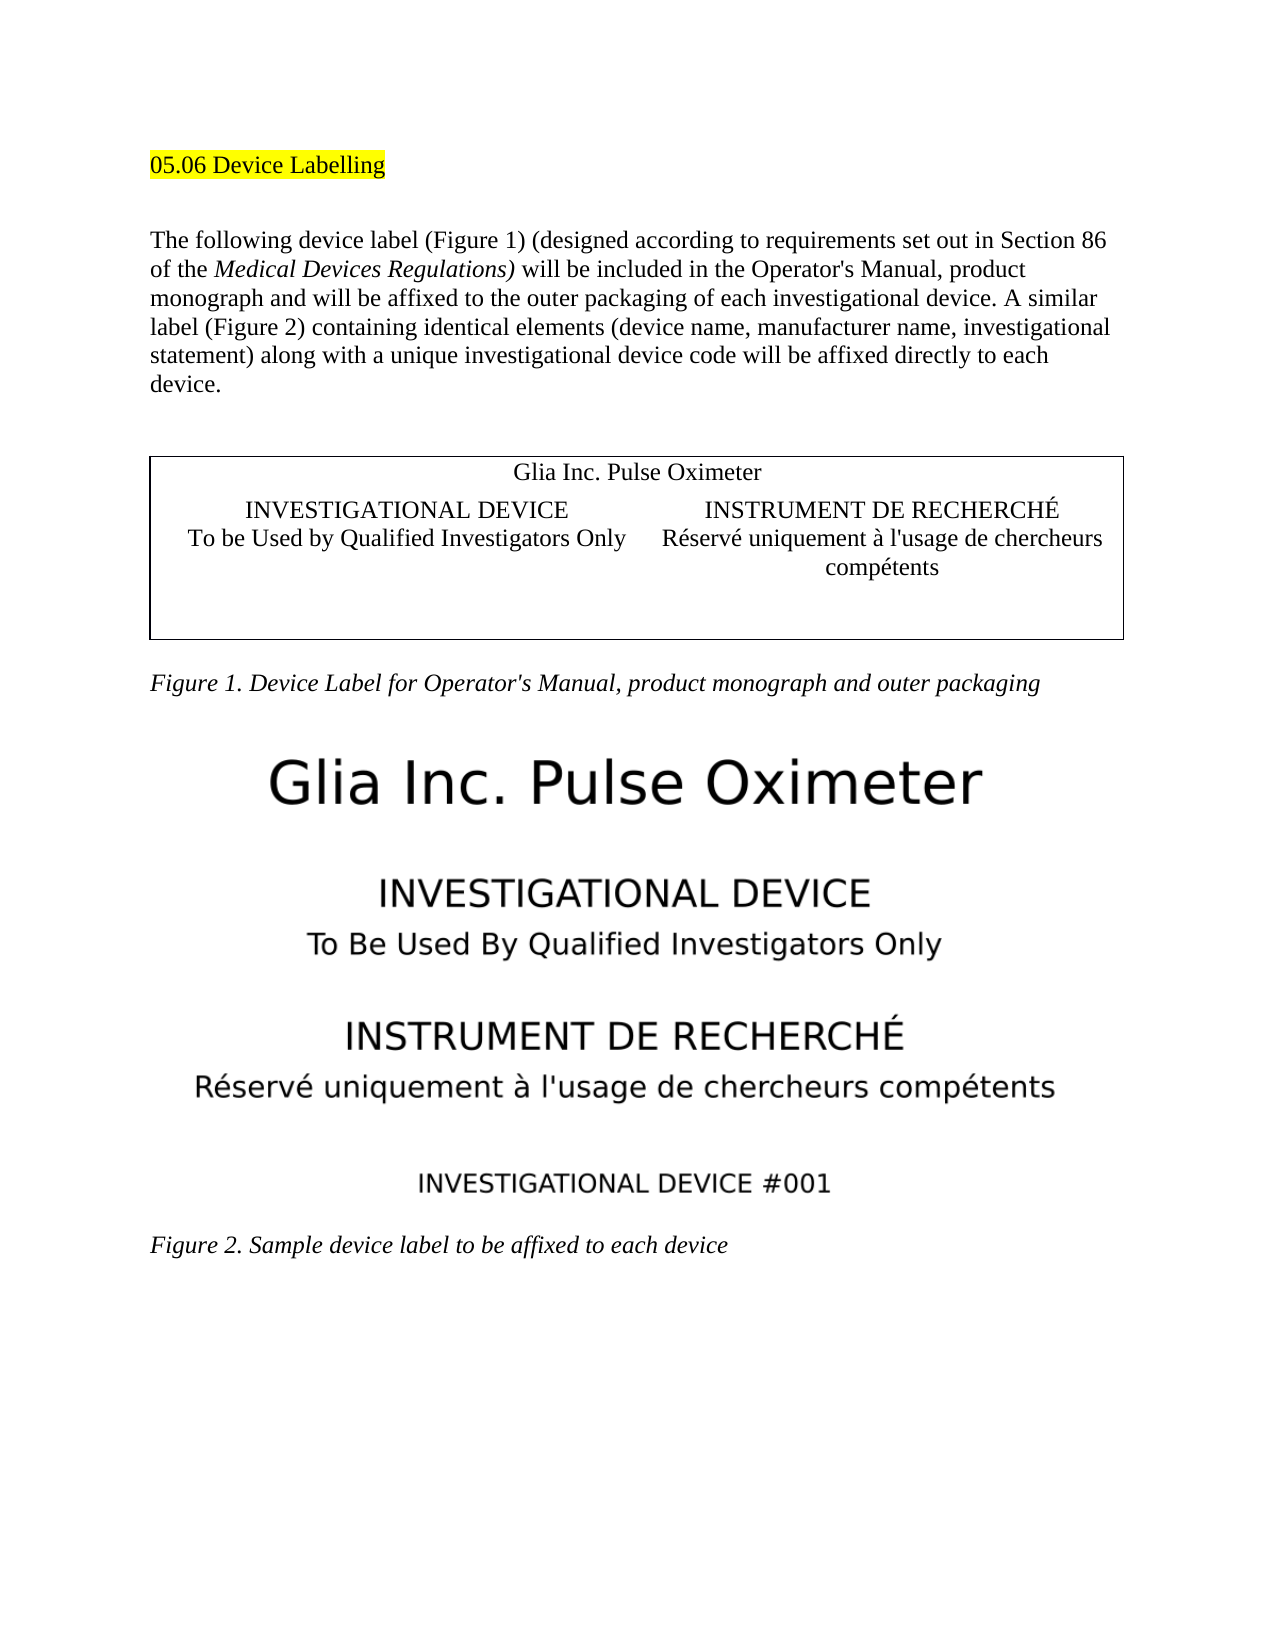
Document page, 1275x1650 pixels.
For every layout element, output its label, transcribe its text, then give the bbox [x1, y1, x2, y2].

table_header Glia Inc. Pulse Oximeter [151, 457, 1123, 638]
picture [150, 725, 1125, 1230]
text 05.06 Device Labelling [150, 150, 1125, 207]
table_header INVESTIGATIONAL DEVICE To be Used by Qualified Investigators Only [169, 495, 645, 581]
text The following device label (Figure 1) (designed according to requirements set out in Section 86 of the Medical Devices Regulations) will be included in the Operator's Manual, product monograph and will be affixed to the outer packaging of each investigational device. A similar label (Figure 2) containing identical elements (device name, manufacturer name, investigational statement) along with a unique investigational device code will be affixed directly to each device. [150, 226, 1125, 398]
table_header INSTRUMENT DE RECHERCHÉ Réservé uniquement à l'usage de chercheurs compétents [645, 495, 1119, 581]
text Figure 1. Device Label for Operator's Manual, product monograph and outer packaging [150, 668, 1125, 697]
text Figure 2. Sample device label to be affixed to each device [150, 1230, 1125, 1259]
